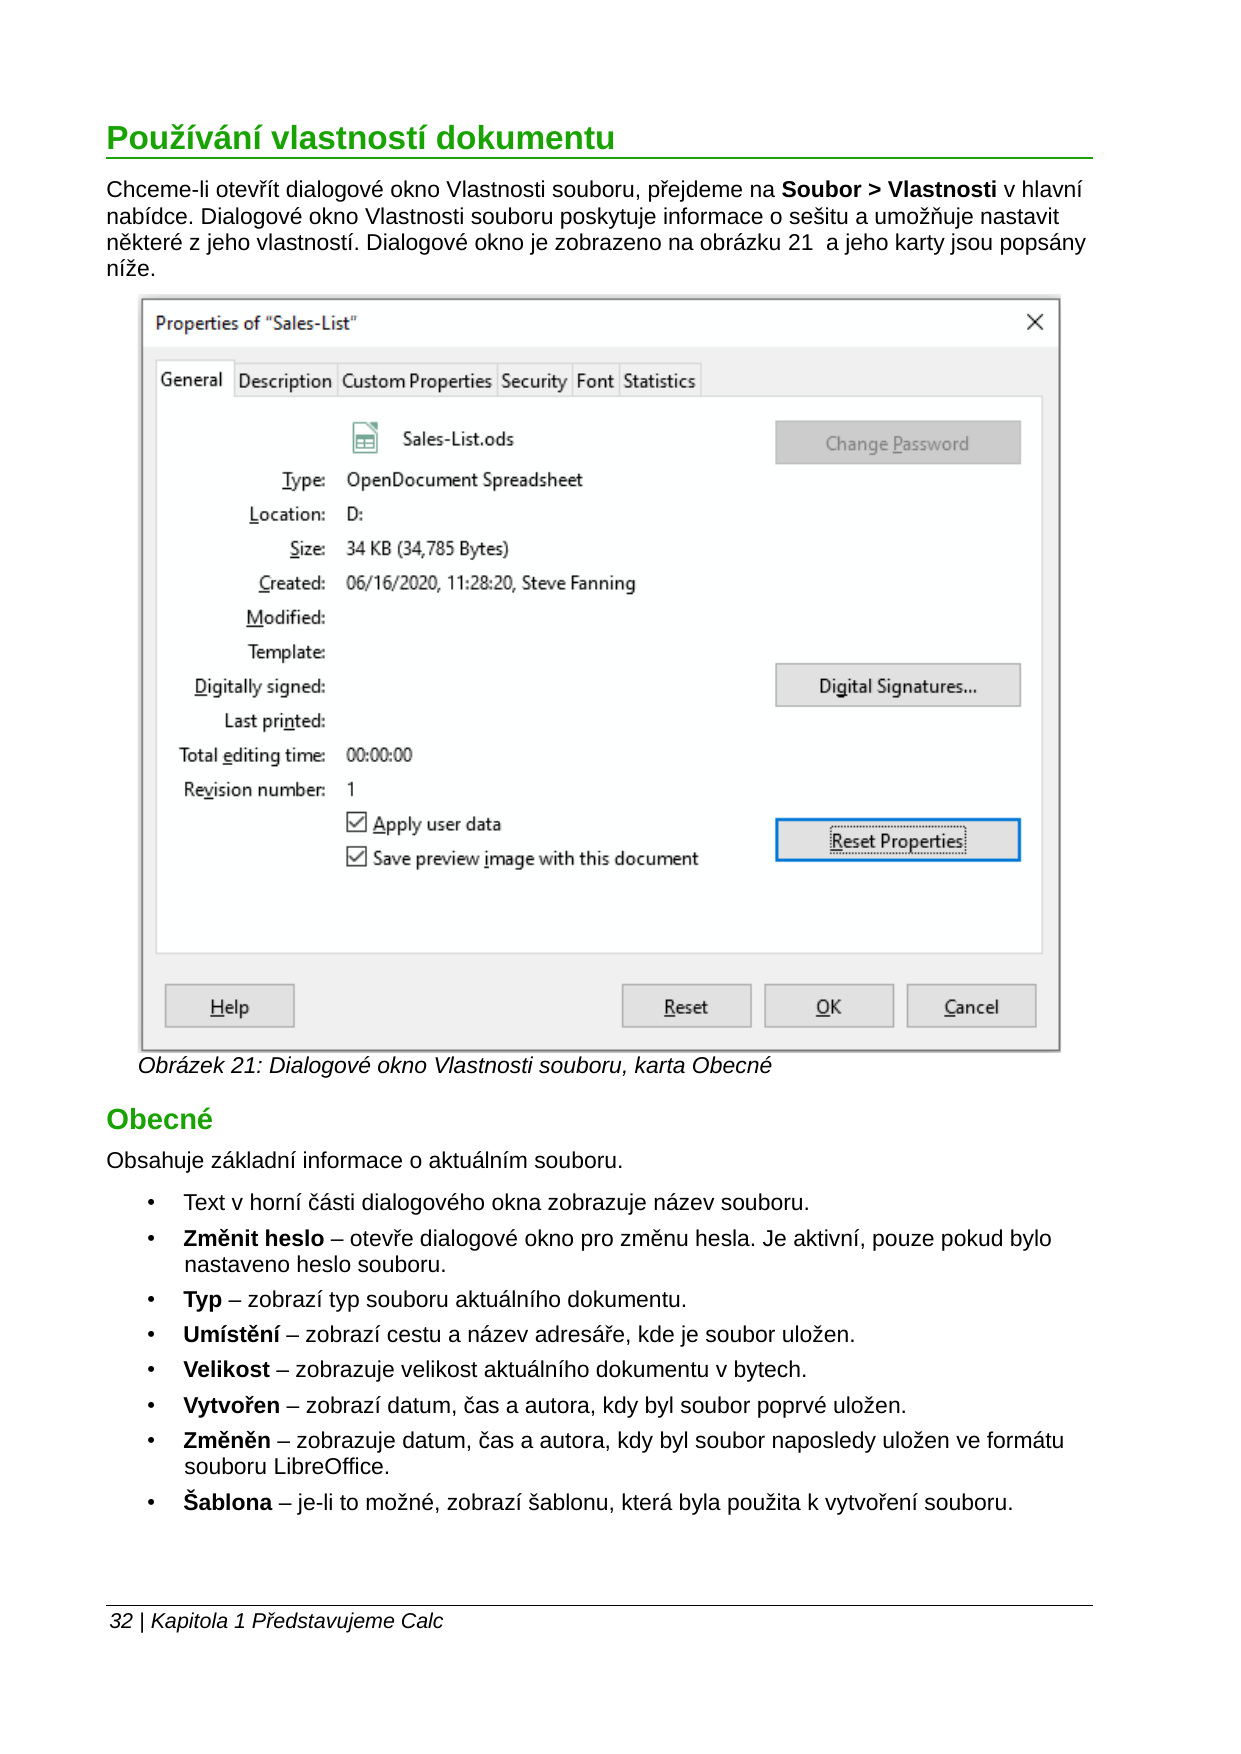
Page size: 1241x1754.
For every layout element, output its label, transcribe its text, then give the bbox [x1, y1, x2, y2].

list Text v horní části dialogového okna zobrazuje název souboru. [144, 1186, 1093, 1216]
list Umístění – zobrazí cestu a název adresáře, kde je soubor uložen. [144, 1318, 1093, 1348]
list Šablona – je-li to možné, zobrazí šablonu, která byla použita k vytvoření souboru. [144, 1486, 1093, 1518]
list Vytvořen – zobrazí datum, čas a autora, kdy byl soubor poprvé uložen. [144, 1389, 1093, 1418]
list Změnit heslo – otevře dialogové okno pro změnu hesla. Je aktivní, pouze pokud bylo nastaveno heslo souboru. [144, 1222, 1093, 1277]
subtitle Obecné [106, 1102, 1093, 1136]
text Obsahuje základní informace o aktuálním souboru. [106, 1147, 1093, 1174]
subtitle Používání vlastností dokumentu [106, 118, 1093, 157]
list Změněn – zobrazuje datum, čas a autora, kdy byl soubor naposledy uložen ve formátu souboru LibreOffice. [144, 1424, 1093, 1479]
text Chceme-li otevřít dialogové okno Vlastnosti souboru, přejdeme na Soubor > Vlastnosti v hlavní nabídce. Dialogové okno Vlastnosti souboru poskytuje informace o sešitu a umožňuje nastavit některé z jeho vlastností. Dialogové okno je zobrazeno na obrázku 21 a jeho karty jsou popsány níže. [106, 176, 1093, 282]
list Typ – zobrazí typ souboru aktuálního dokumentu. [144, 1283, 1093, 1312]
text Obrázek 21: Dialogové okno Vlastnosti souboru, karta Obecné [138, 1053, 1061, 1078]
list Velikost – zobrazuje velikost aktuálního dokumentu v bytech. [144, 1353, 1093, 1383]
picture [137, 294, 1062, 1053]
